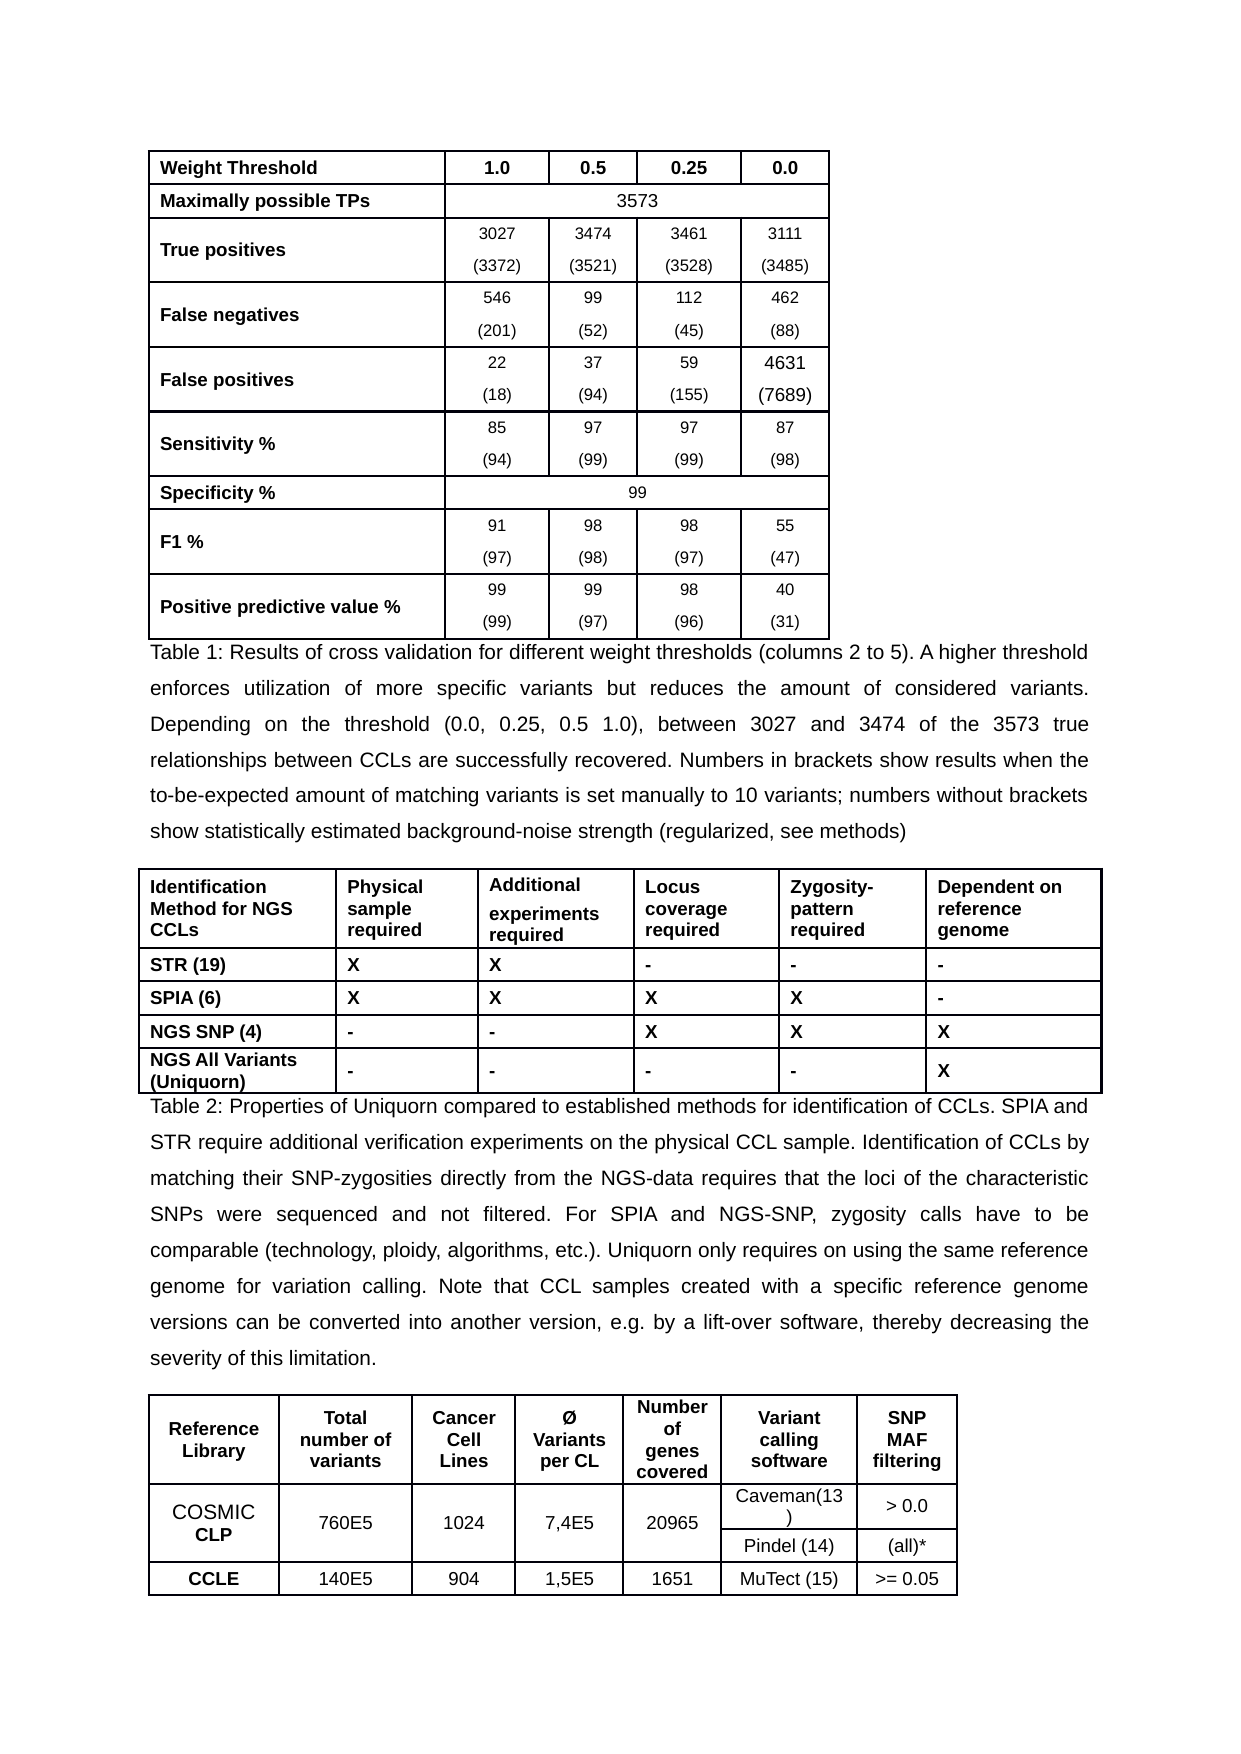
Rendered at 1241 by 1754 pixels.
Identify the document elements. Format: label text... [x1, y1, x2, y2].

table_cell - [635, 949, 778, 980]
table_header 0.25 [638, 152, 740, 183]
table_cell X [780, 1016, 925, 1047]
table_cell 1651 [624, 1563, 720, 1594]
table_cell 546 [446, 283, 548, 312]
table_cell SPIA (6) [140, 982, 335, 1013]
table_cell >= 0.05 [858, 1563, 956, 1594]
table_cell 904 [413, 1563, 514, 1594]
table_header 1.0 [446, 152, 548, 183]
table_header Cancer Cell Lines [413, 1396, 514, 1482]
table_cell Caveman(13) [722, 1485, 856, 1528]
table_cell (99) [446, 604, 548, 637]
table_cell 85 [446, 413, 548, 442]
table_cell NGS All Variants (Uniquorn) [140, 1049, 335, 1092]
table_cell X [635, 1016, 778, 1047]
table_header Zygosity-pattern required [780, 870, 925, 947]
table_cell 91 [446, 510, 548, 539]
table_cell CCLE [150, 1563, 278, 1594]
table_cell 98 [638, 510, 740, 539]
table_cell 99 [446, 477, 828, 508]
table_cell MuTect (15) [722, 1563, 856, 1594]
table_cell COSMIC CLP [150, 1485, 278, 1561]
table_cell 98 [550, 510, 636, 539]
table_cell 59 [638, 348, 740, 377]
table_cell (7689) [742, 377, 828, 410]
table_cell False negatives [150, 283, 444, 346]
table_cell 7,4E5 [516, 1485, 622, 1561]
table_cell Positive predictive value % [150, 575, 444, 637]
table_header 0.5 [550, 152, 636, 183]
table_cell Pindel (14) [722, 1530, 856, 1561]
table_cell 40 [742, 575, 828, 604]
table_cell 3573 [446, 185, 828, 217]
table_cell (94) [446, 442, 548, 475]
table_cell Sensitivity % [150, 413, 444, 475]
table_cell > 0.0 [858, 1485, 956, 1528]
table_cell (all)* [858, 1530, 956, 1561]
table_cell 140E5 [280, 1563, 411, 1594]
table_cell 1,5E5 [516, 1563, 622, 1594]
table_header Identification Method for NGS CCLs [140, 870, 335, 947]
table_cell 112 [638, 283, 740, 312]
table_header Ø Variants per CL [516, 1396, 622, 1482]
table_header Additional [479, 870, 633, 899]
table_cell (96) [638, 604, 740, 637]
table_cell (201) [446, 313, 548, 346]
table_header Weight Threshold [150, 152, 444, 183]
table_header Dependent on reference genome [927, 870, 1100, 947]
table_cell - [479, 1049, 633, 1092]
table_header Reference Library [150, 1396, 278, 1482]
table_header Variant calling software [722, 1396, 856, 1482]
table_cell (99) [638, 442, 740, 475]
table_cell Specificity % [150, 477, 444, 508]
table_cell NGS SNP (4) [140, 1016, 335, 1047]
table_cell 1024 [413, 1485, 514, 1561]
table_cell 3027 [446, 219, 548, 248]
table_cell 462 [742, 283, 828, 312]
text Table 2: Properties of Uniquorn compared to established methods for identification of CCLs. SPIA and STR require additional verification experiments on the physical CCL sample. Identification of CCLs by matching their SNP-zygosities directly from the NGS-data requires that the loci of the characteristic SNPs were sequenced and not filtered. For SPIA and NGS-SNP, zygosity calls have to be comparable (technology, ploidy, algorithms, etc.). Uniquorn only requires on using the same reference genome for variation calling. Note that CCL samples created with a specific reference genome versions can be converted into another version, e.g. by a lift-over software, thereby decreasing the severity of this limitation. [150, 1094, 1090, 1370]
table_header Physical sample required [337, 870, 477, 947]
table_cell 4631 [742, 348, 828, 377]
table_header SNP MAF filtering [858, 1396, 956, 1482]
table_cell (3521) [550, 248, 636, 281]
table_cell (52) [550, 313, 636, 346]
table_cell 99 [550, 283, 636, 312]
table_cell 37 [550, 348, 636, 377]
table_cell (88) [742, 313, 828, 346]
table_cell - [337, 1049, 477, 1092]
table_cell X [479, 982, 633, 1013]
table_cell - [927, 949, 1100, 980]
table_cell 97 [550, 413, 636, 442]
table_cell - [780, 1049, 925, 1092]
table_header Locus coverage required [635, 870, 778, 947]
table_cell (3528) [638, 248, 740, 281]
table_cell X [780, 982, 925, 1013]
table_cell (45) [638, 313, 740, 346]
table_header Number of genes covered [624, 1396, 720, 1482]
table_cell 20965 [624, 1485, 720, 1561]
table_cell 98 [638, 575, 740, 604]
table_cell 760E5 [280, 1485, 411, 1561]
table_cell X [635, 982, 778, 1013]
table_cell 97 [638, 413, 740, 442]
table_cell (99) [550, 442, 636, 475]
table_cell (155) [638, 377, 740, 410]
table_cell 3461 [638, 219, 740, 248]
table_header Total number of variants [280, 1396, 411, 1482]
table_cell 55 [742, 510, 828, 539]
table_cell 99 [550, 575, 636, 604]
table_cell - [635, 1049, 778, 1092]
table_header 0.0 [742, 152, 828, 183]
table_cell - [927, 982, 1100, 1013]
table_cell 3474 [550, 219, 636, 248]
table_cell X [337, 982, 477, 1013]
table_cell (3485) [742, 248, 828, 281]
table_cell (98) [550, 540, 636, 573]
table_cell 22 [446, 348, 548, 377]
table_cell (3372) [446, 248, 548, 281]
table_cell (31) [742, 604, 828, 637]
table_cell - [479, 1016, 633, 1047]
table_cell True positives [150, 219, 444, 281]
table_cell (97) [638, 540, 740, 573]
table_cell X [927, 1016, 1100, 1047]
table_cell F1 % [150, 510, 444, 573]
table_cell (98) [742, 442, 828, 475]
table_cell 87 [742, 413, 828, 442]
table_cell 99 [446, 575, 548, 604]
table_cell STR (19) [140, 949, 335, 980]
table_cell X [337, 949, 477, 980]
text Table 1: Results of cross validation for different weight thresholds (columns 2 to 5). A higher threshold enforces utilization of more specific variants but reduces the amount of considered variants. Depending on the threshold (0.0, 0.25, 0.5 1.0), between 3027 and 3474 of the 3573 true relationships between CCLs are successfully recovered. Numbers in brackets show results when the to-be-expected amount of matching variants is set manually to 10 variants; numbers without brackets show statistically estimated background-noise strength (regularized, see methods) [150, 639, 1090, 843]
table_cell experiments required [479, 899, 633, 947]
table_cell (94) [550, 377, 636, 410]
table_cell - [780, 949, 925, 980]
table_cell 3111 [742, 219, 828, 248]
table_cell - [337, 1016, 477, 1047]
table_cell (18) [446, 377, 548, 410]
table_cell False positives [150, 348, 444, 410]
table_cell (97) [446, 540, 548, 573]
table_cell (97) [550, 604, 636, 637]
table_cell X [479, 949, 633, 980]
table_cell X [927, 1049, 1100, 1092]
table_cell (47­­­­) [742, 540, 828, 573]
table_cell Maximally possible TPs [150, 185, 444, 217]
